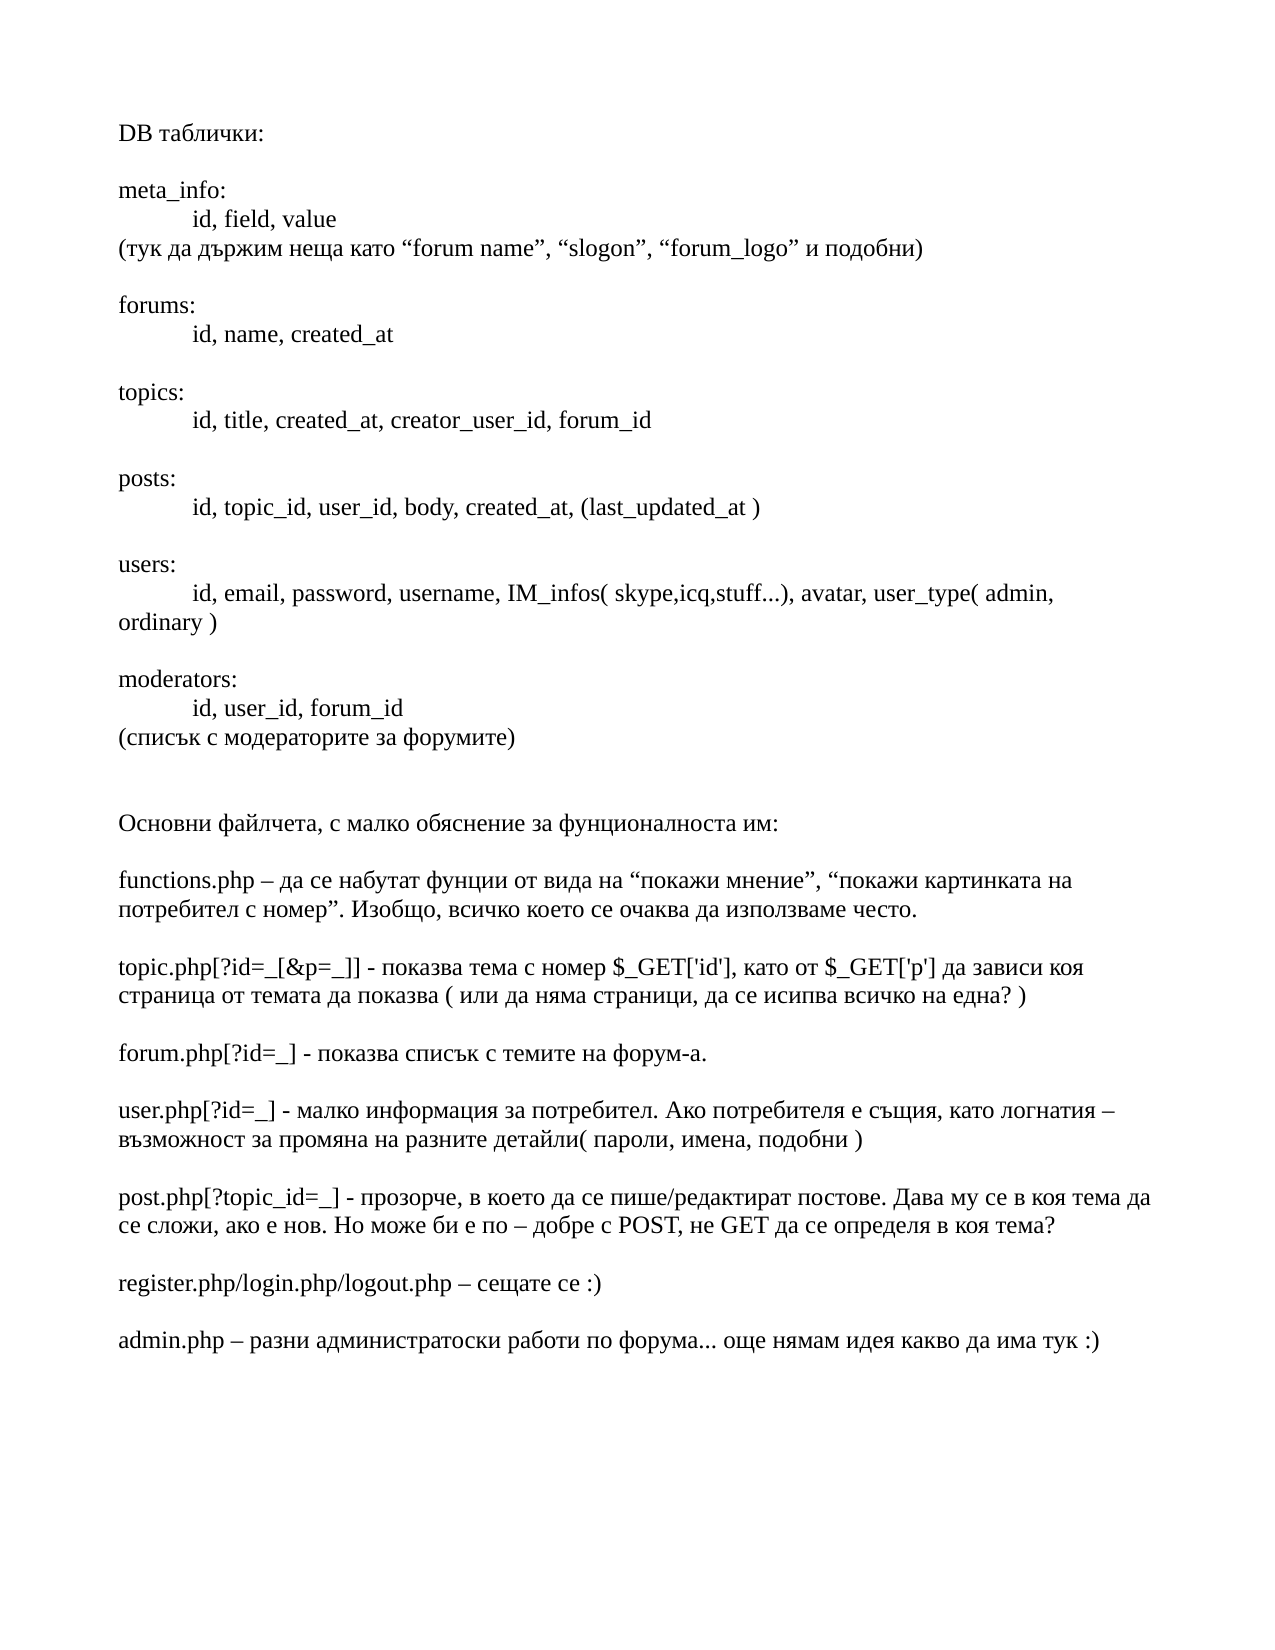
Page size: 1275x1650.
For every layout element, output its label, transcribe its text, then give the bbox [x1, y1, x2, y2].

text Основни файлчета, с малко обяснение за фунционалноста им: [118, 808, 1157, 837]
text id, user_id, forum_id [118, 693, 1157, 722]
text admin.php – разни администратоски работи по форума... още нямам идея какво да има тук :) [118, 1326, 1157, 1354]
text meta_info: [118, 176, 1157, 204]
text (списък с модераторите за форумите) [118, 722, 1157, 751]
text id, name, created_at [118, 319, 1157, 348]
text user.php[?id=_] - малко информация за потребител. Ако потребителя е същия, като логнатия – възможност за промяна на разните детайли( пароли, имена, подобни ) [118, 1096, 1157, 1153]
text DB таблички: [118, 118, 1157, 147]
text id, field, value [118, 204, 1157, 233]
text forum.php[?id=_] - показва списък с темите на форум-а. [118, 1038, 1157, 1067]
text topics: [118, 377, 1157, 406]
text moderators: [118, 664, 1157, 693]
text register.php/login.php/logout.php – сещате се :) [118, 1268, 1157, 1297]
text topic.php[?id=_[&p=_]] - показва тема с номер $_GET['id'], като от $_GET['p'] да зависи коя страница от темата да показва ( или да няма страници, да се исипва всичко на една? ) [118, 952, 1157, 1009]
text id, title, created_at, creator_user_id, forum_id [118, 406, 1157, 434]
text forums: [118, 291, 1157, 319]
text id, email, password, username, IM_infos( skype,icq,stuff...), avatar, user_type( admin, ordinary ) [118, 578, 1157, 636]
text post.php[?topic_id=_] - прозорче, в което да се пише/редактират постове. Дава му се в коя тема да се сложи, ако е нов. Но може би е по – добре с POST, не GET да се определя в коя тема? [118, 1182, 1157, 1239]
text (тук да държим неща като “forum name”, “slogon”, “forum_logo” и подобни) [118, 233, 1157, 262]
text posts: [118, 463, 1157, 492]
text id, topic_id, user_id, body, created_at, (last_updated_at ) [118, 492, 1157, 521]
text users: [118, 549, 1157, 578]
text functions.php – да се набутат фунции от вида на “покажи мнение”, “покажи картинката на потребител с номер”. Изобщо, всичко което се очаква да използваме често. [118, 866, 1157, 923]
